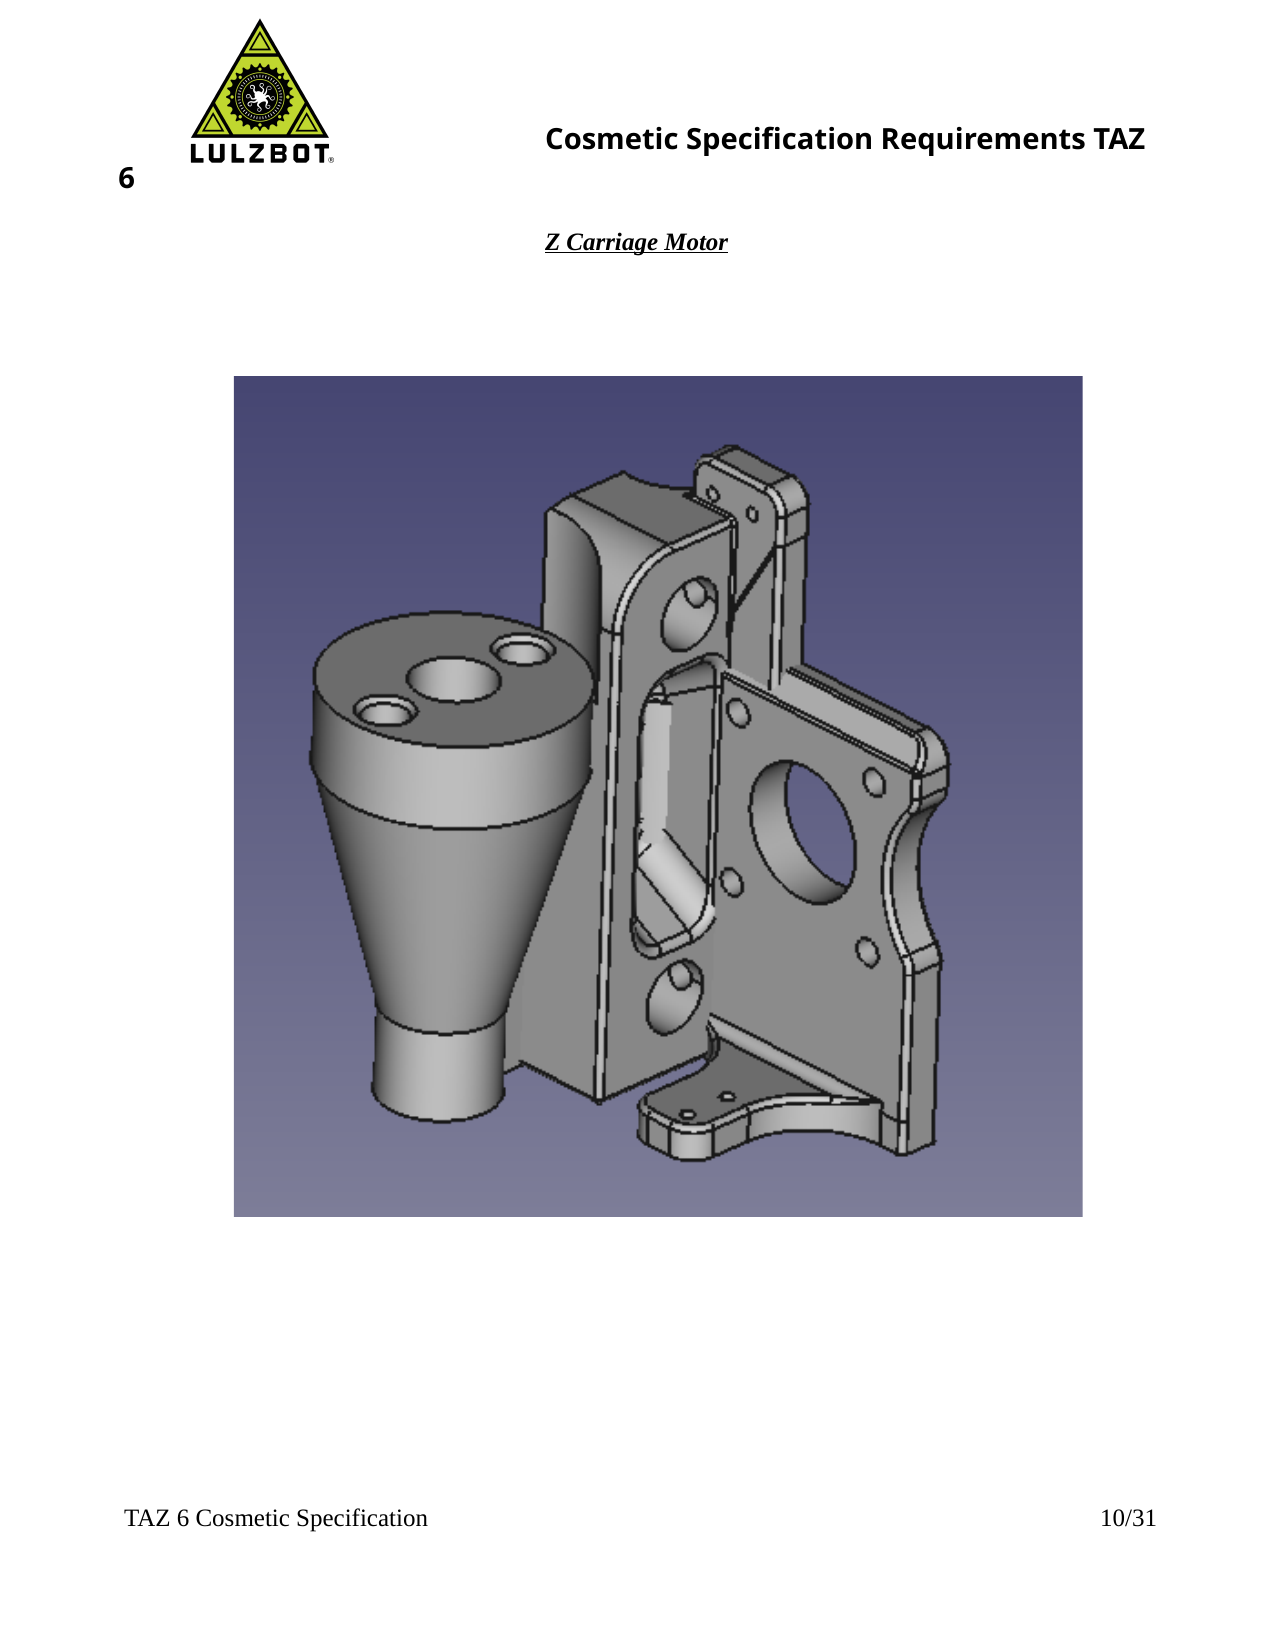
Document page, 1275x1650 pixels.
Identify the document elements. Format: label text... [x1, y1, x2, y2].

text Z Carriage Motor [118, 227, 1157, 256]
picture [233, 376, 1083, 1217]
picture [181, 8, 344, 177]
